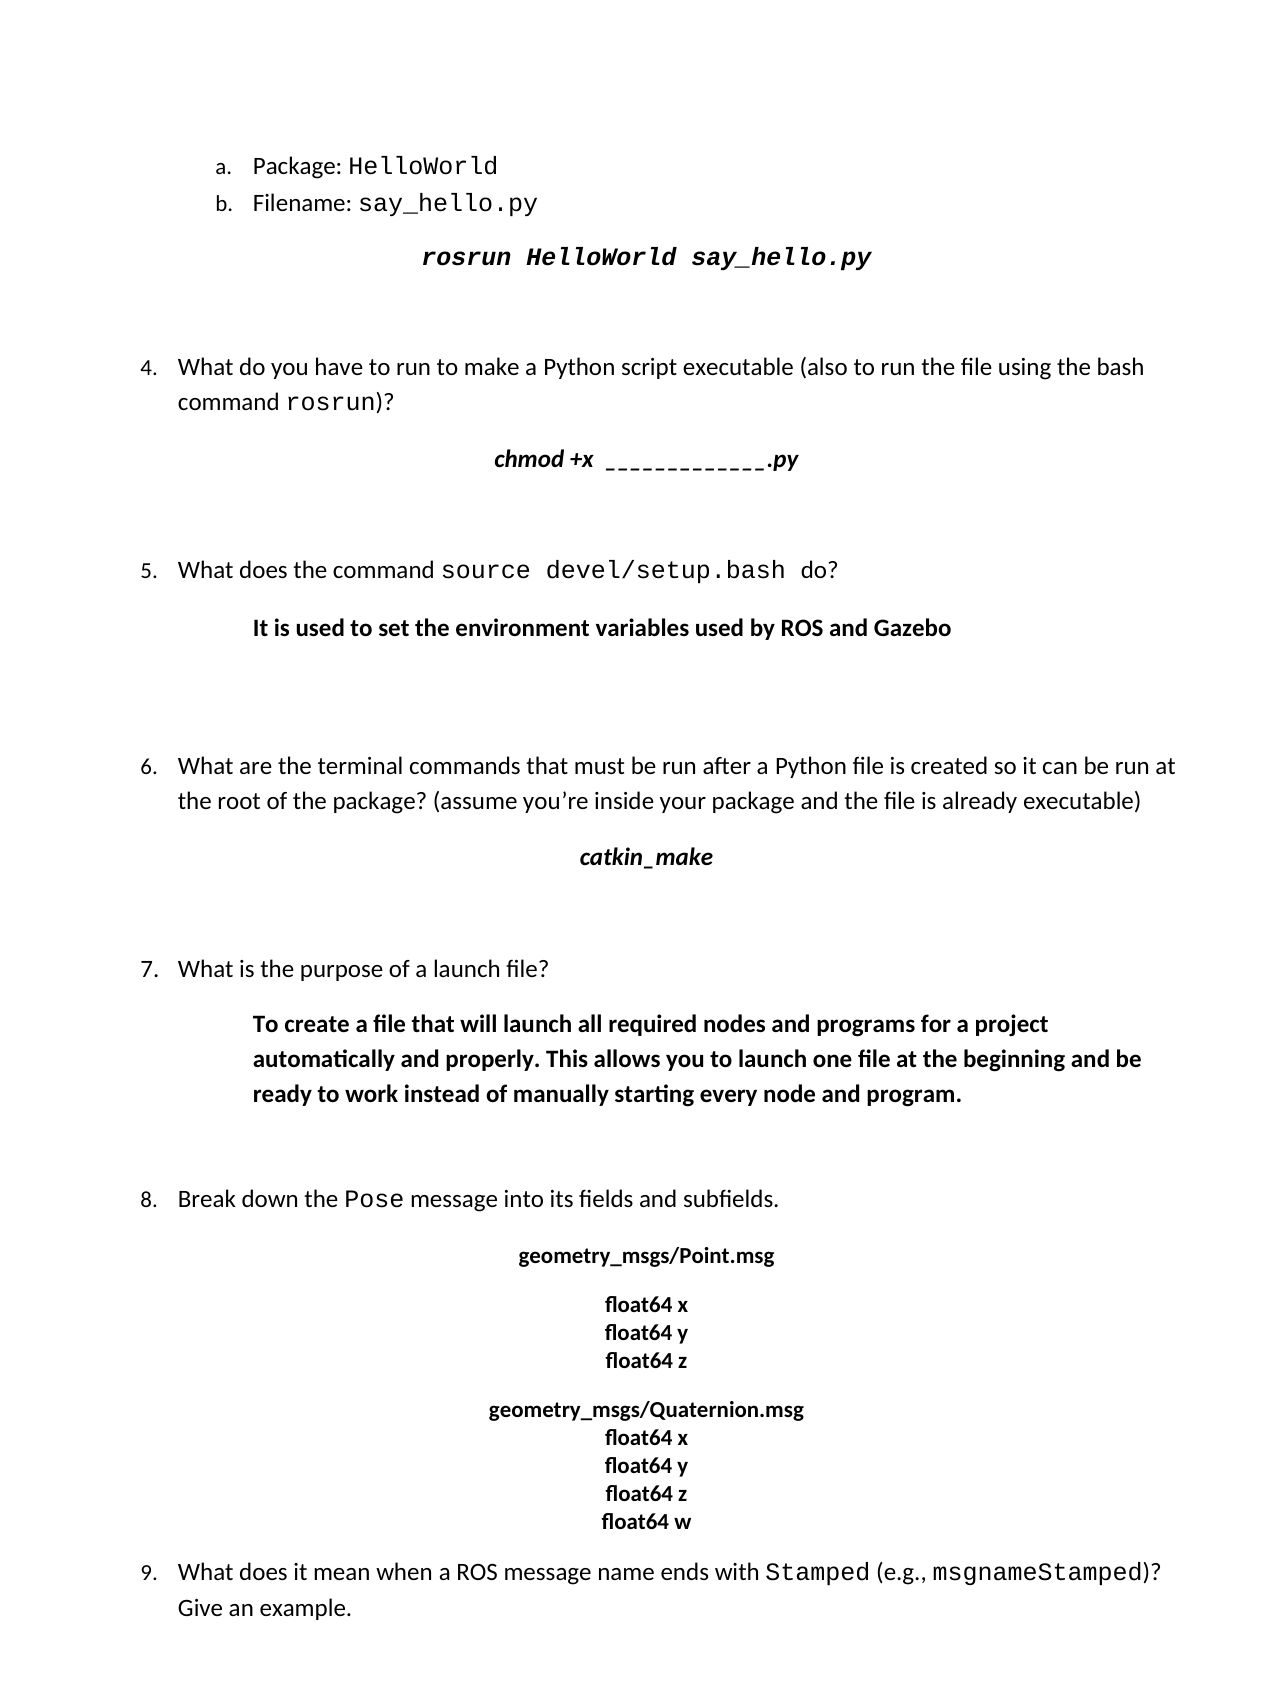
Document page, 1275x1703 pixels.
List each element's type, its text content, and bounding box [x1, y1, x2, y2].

text To create a file that will launch all required nodes and programs for a project automatically and properly. This allows you to launch one file at the beginning and be ready to work instead of manually starting every node and program. [253, 1009, 1190, 1109]
text rosrun HelloWorld say_hello.py [103, 244, 1190, 272]
text float64 x float64 y float64 z [103, 1290, 1190, 1374]
list What do you have to run to make a Python script executable (also to run the file using the bash command rosrun)? [140, 351, 1190, 417]
text catkin_make [103, 841, 1190, 872]
text geometry_msgs/Point.msg [103, 1241, 1190, 1269]
list What does it mean when a ROS message name ends with Stamped (e.g., msgnameStamped)? Give an example. [140, 1556, 1190, 1622]
list What is the purpose of a launch file? [140, 953, 1190, 983]
list Break down the Pose message into its fields and subfields. [140, 1184, 1190, 1215]
text chmod +x _____________.py [103, 443, 1190, 473]
list It is used to set the environment variables used by ROS and Gazebo [215, 612, 1190, 642]
list What are the terminal commands that must be run after a Python file is created so it can be run at the root of the package? (assume you’re inside your package and the file is already executable) [140, 750, 1190, 816]
list Package: HelloWorld [215, 150, 1190, 182]
text geometry_msgs/Quaternion.msg float64 x float64 y float64 z float64 w [103, 1395, 1190, 1535]
list Filename: say_hello.py [215, 187, 1190, 218]
list What does the command source devel/setup.bash do? [140, 555, 1190, 586]
